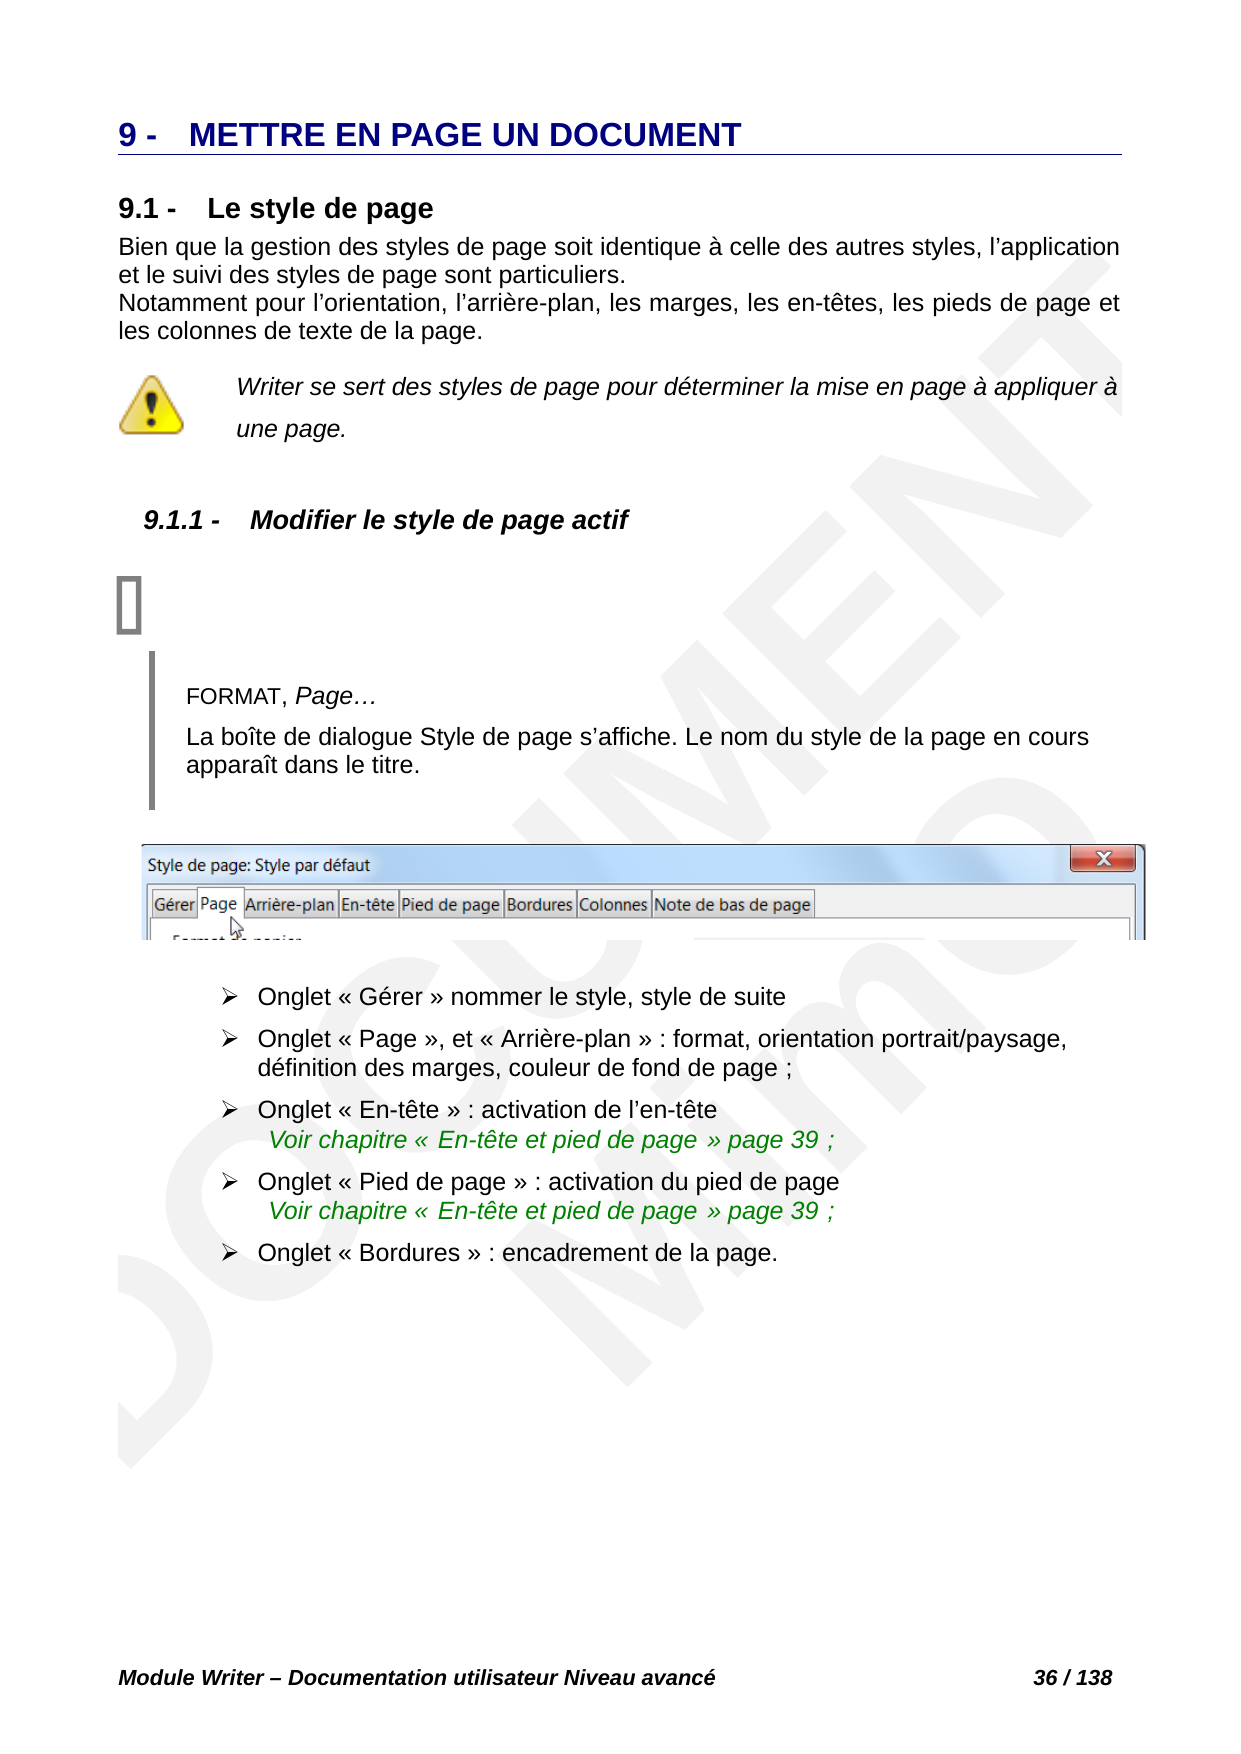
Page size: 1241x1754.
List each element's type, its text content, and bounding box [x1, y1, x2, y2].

list Onglet « Pied de page » : activation du pied de page Voir chapitre « En-tête et pied de page » page 39 ; [220, 1166, 1122, 1225]
text 8 [115, 548, 1122, 651]
list Onglet « En-tête » : activation de l’en-tête Voir chapitre « En-tête et pied de page » page 39 ; [220, 1095, 1122, 1154]
subtitle Mettre en page un document [118, 116, 1122, 154]
list Onglet « Page », et « Arrière-plan » : format, orientation portrait/paysage, définition des marges, couleur de fond de page ; [220, 1023, 1122, 1082]
picture [141, 844, 1146, 940]
text FORMAT, Page… [155, 651, 1122, 691]
list Onglet « Gérer » nommer le style, style de suite [220, 982, 1122, 1011]
list Onglet « Bordures » : encadrement de la page. [220, 1238, 1122, 1267]
picture [118, 372, 186, 441]
text Bien que la gestion des styles de page soit identique à celle des autres styles, l’application et le suivi des styles de page sont particuliers. [118, 233, 1122, 289]
text La boîte de dialogue Style de page s’affiche. Le nom du style de la page en cours apparaît dans le titre. [155, 691, 1122, 810]
text Writer se sert des styles de page pour déterminer la mise en page à appliquer à une page. [236, 373, 1122, 442]
subtitle Le style de page [118, 192, 1122, 225]
text Notamment pour l’orientation, l’arrière-plan, les marges, les en-têtes, les pieds de page et les colonnes de texte de la page. [118, 289, 1122, 345]
subtitle Modifier le style de page actif [143, 505, 1122, 536]
